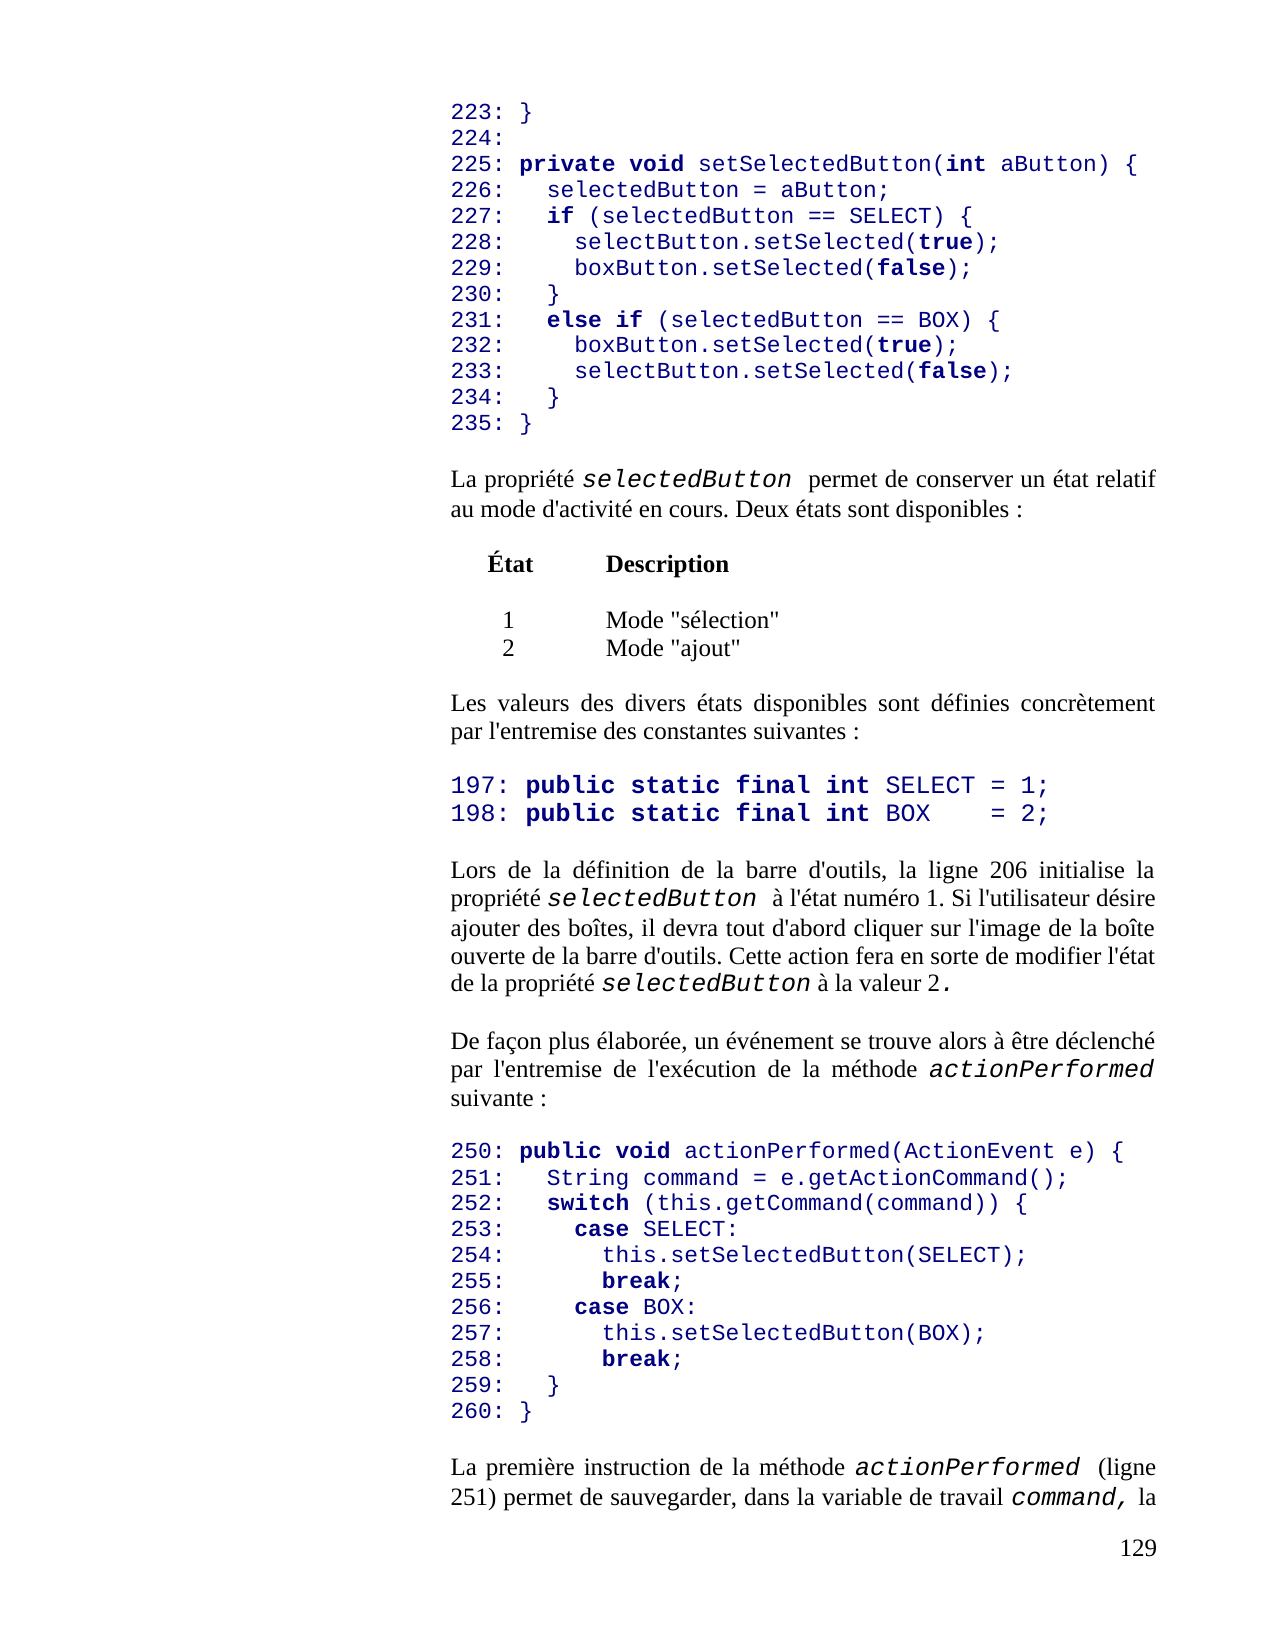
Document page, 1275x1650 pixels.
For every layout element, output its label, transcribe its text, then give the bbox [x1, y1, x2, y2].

table_header [200, 857, 443, 999]
table_header 250: public void actionPerformed(ActionEvent e) { 251: String command = e.getActionCommand(); 252: switch (this.getCommand(command)) { 253: case SELECT: 254: this.setSelectedButton(SELECT); 255: break; 256: case BOX: 257: this.setSelectedButton(BOX); 258: break; 259: } 260: } [443, 1140, 1163, 1425]
table_header 223: } 224: 225: private void setSelectedButton(int aButton) { 226: selectedButton = aButton; 227: if (selectedButton == SELECT) { 228: selectButton.setSelected(true); 229: boxButton.setSelected(false); 230: } 231: else if (selectedButton == BOX) { 232: boxButton.setSelected(true); 233: selectButton.setSelected(false); 234: } 235: } [443, 100, 1163, 438]
table_header [200, 1453, 443, 1512]
table_header [200, 465, 443, 523]
table_header Les valeurs des divers états disponibles sont définies concrètement par l'entremise des constantes suivantes : [443, 689, 1163, 744]
table_header La première instruction de la méthode actionPerformed (ligne 251) permet de sauvegarder, dans la variable de travail command, la [443, 1453, 1163, 1512]
table_header Lors de la définition de la barre d'outils, la ligne 206 initialise la propriété selectedButton à l'état numéro 1. Si l'utilisateur désire ajouter des boîtes, il devra tout d'abord cliquer sur l'image de la boîte ouverte de la barre d'outils. Cette action fera en sorte de modifier l'état de la propriété selectedButton à la valeur 2. [443, 857, 1163, 999]
table_header 197: public static final int SELECT = 1; 198: public static final int BOX = 2; [443, 772, 1163, 829]
table_header [200, 772, 443, 829]
table_header [200, 100, 443, 438]
table_header [200, 551, 443, 661]
table_header [200, 1027, 443, 1112]
table_header De façon plus élaborée, un événement se trouve alors à être déclenché par l'entremise de l'exécution de la méthode actionPerformed suivante : [443, 1027, 1163, 1112]
table_header La propriété selectedButton permet de conserver un état relatif au mode d'activité en cours. Deux états sont disponibles : [443, 465, 1163, 523]
table_header [200, 1140, 443, 1425]
table_header État Description 1 Mode "sélection" 2 Mode "ajout" [443, 551, 1163, 661]
table_header [200, 689, 443, 744]
